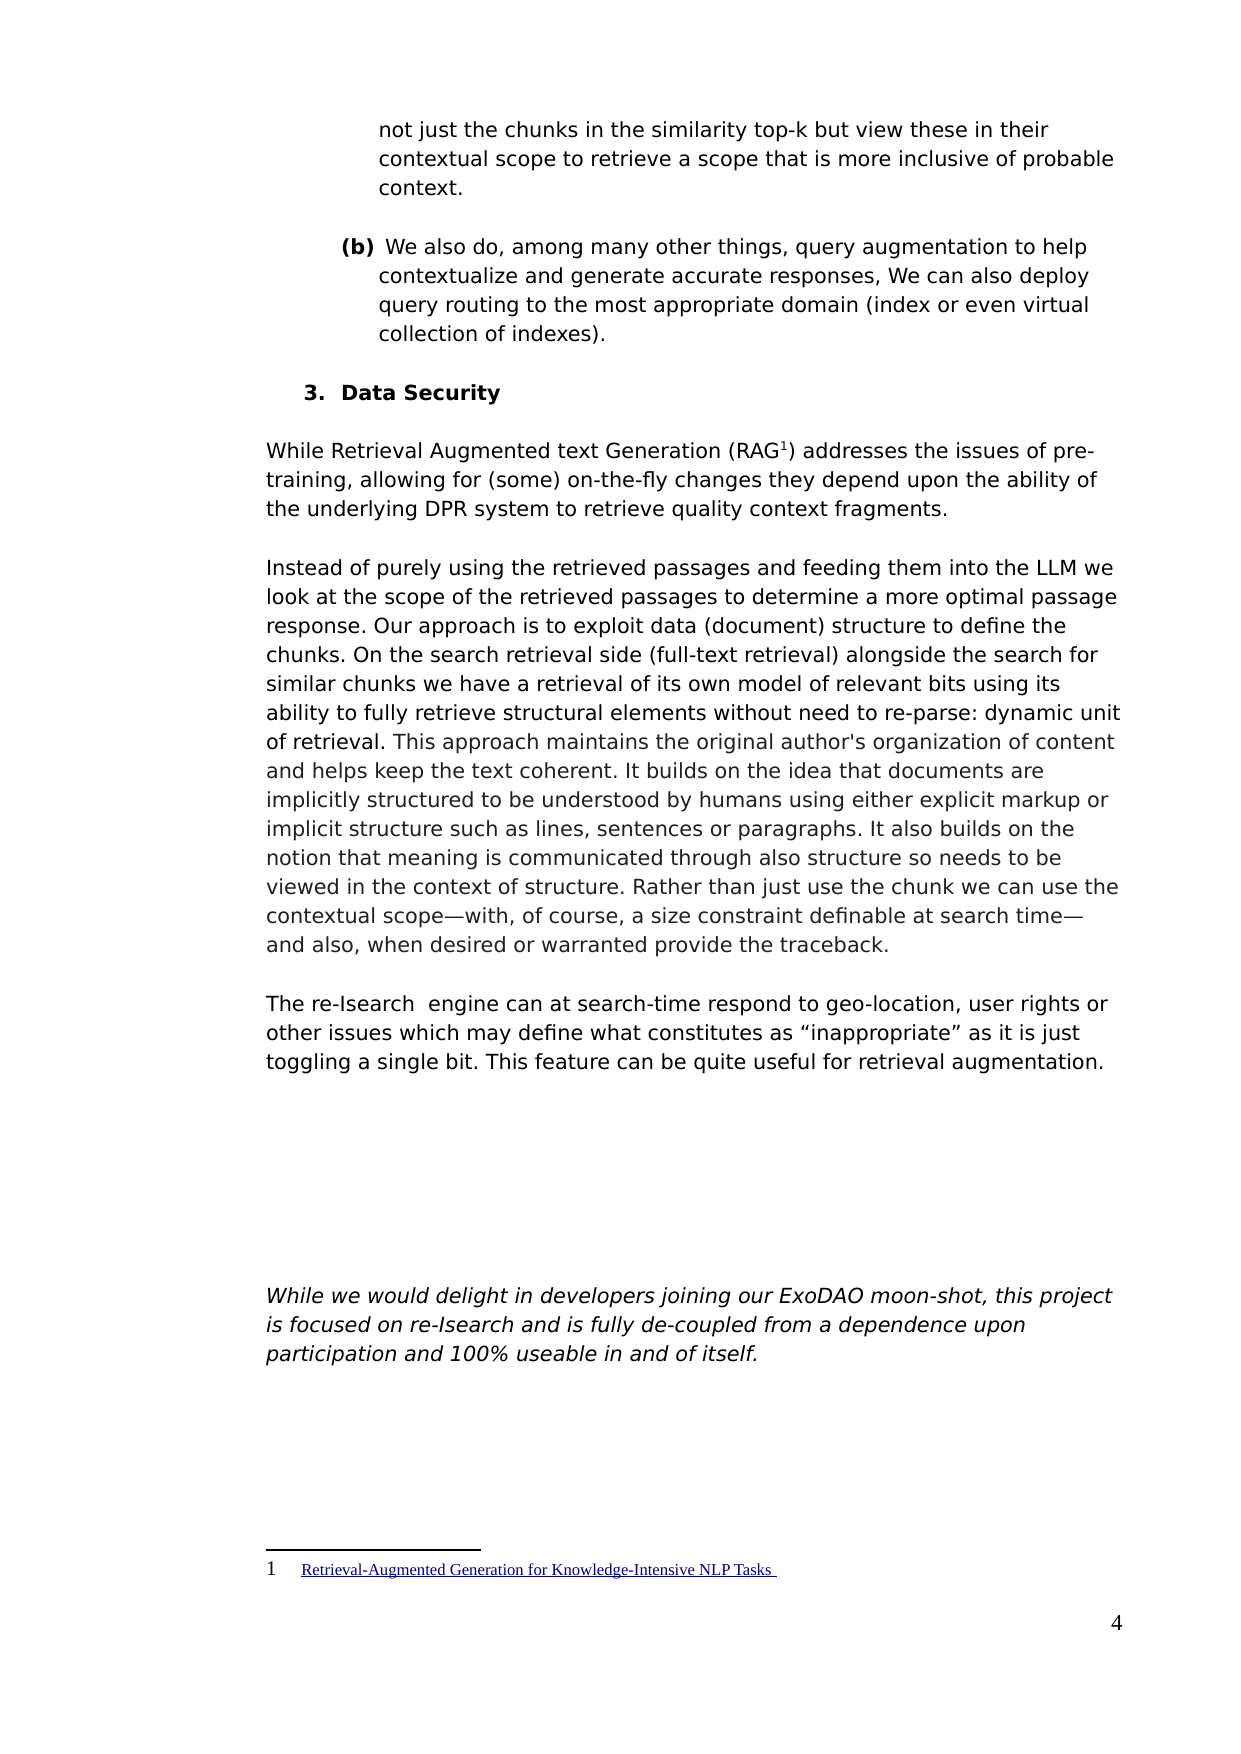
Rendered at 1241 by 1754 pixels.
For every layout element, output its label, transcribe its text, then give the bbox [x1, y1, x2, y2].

list We also do, among many other things, query augmentation to help contextualize and generate accurate responses, We can also deploy query routing to the most appropriate domain (index or even virtual collection of indexes). [341, 235, 1122, 346]
text While we would delight in developers joining our ExoDAO moon-shot, this project is focused on re-Isearch and is fully de-coupled from a dependence upon participation and 100% useable in and of itself. [266, 1284, 1122, 1367]
list The re-Isearch engine can at search-time respond to geo-location, user rights or other issues which may define what constitutes as “inappropriate” as it is just toggling a single bit. This feature can be quite useful for retrieval augmentation. [266, 992, 1122, 1074]
list Retrieval-Augmented Generation for Knowledge-Intensive NLP Tasks [266, 1556, 1122, 1580]
list Data Security [303, 381, 1122, 405]
list While Retrieval Augmented text Generation (RAG) addresses the issues of pre-training, allowing for (some) on-the-fly changes they depend upon the ability of the underlying DPR system to retrieve quality context fragments. [266, 439, 1122, 521]
list not just the chunks in the similarity top-k but view these in their contextual scope to retrieve a scope that is more inclusive of probable context. [341, 118, 1122, 201]
list Instead of purely using the retrieved passages and feeding them into the LLM we look at the scope of the retrieved passages to determine a more optimal passage response. Our approach is to exploit data (document) structure to define the chunks. On the search retrieval side (full-text retrieval) alongside the search for similar chunks we have a retrieval of its own model of relevant bits using its ability to fully retrieve structural elements without need to re-parse: dynamic unit of retrieval. This approach maintains the original author's organization of content and helps keep the text coherent. It builds on the idea that documents are implicitly structured to be understood by humans using either explicit markup or implicit structure such as lines, sentences or paragraphs. It also builds on the notion that meaning is communicated through also structure so needs to be viewed in the context of structure. Rather than just use the chunk we can use the contextual scope—with, of course, a size constraint definable at search time—and also, when desired or warranted provide the traceback. [266, 556, 1122, 958]
